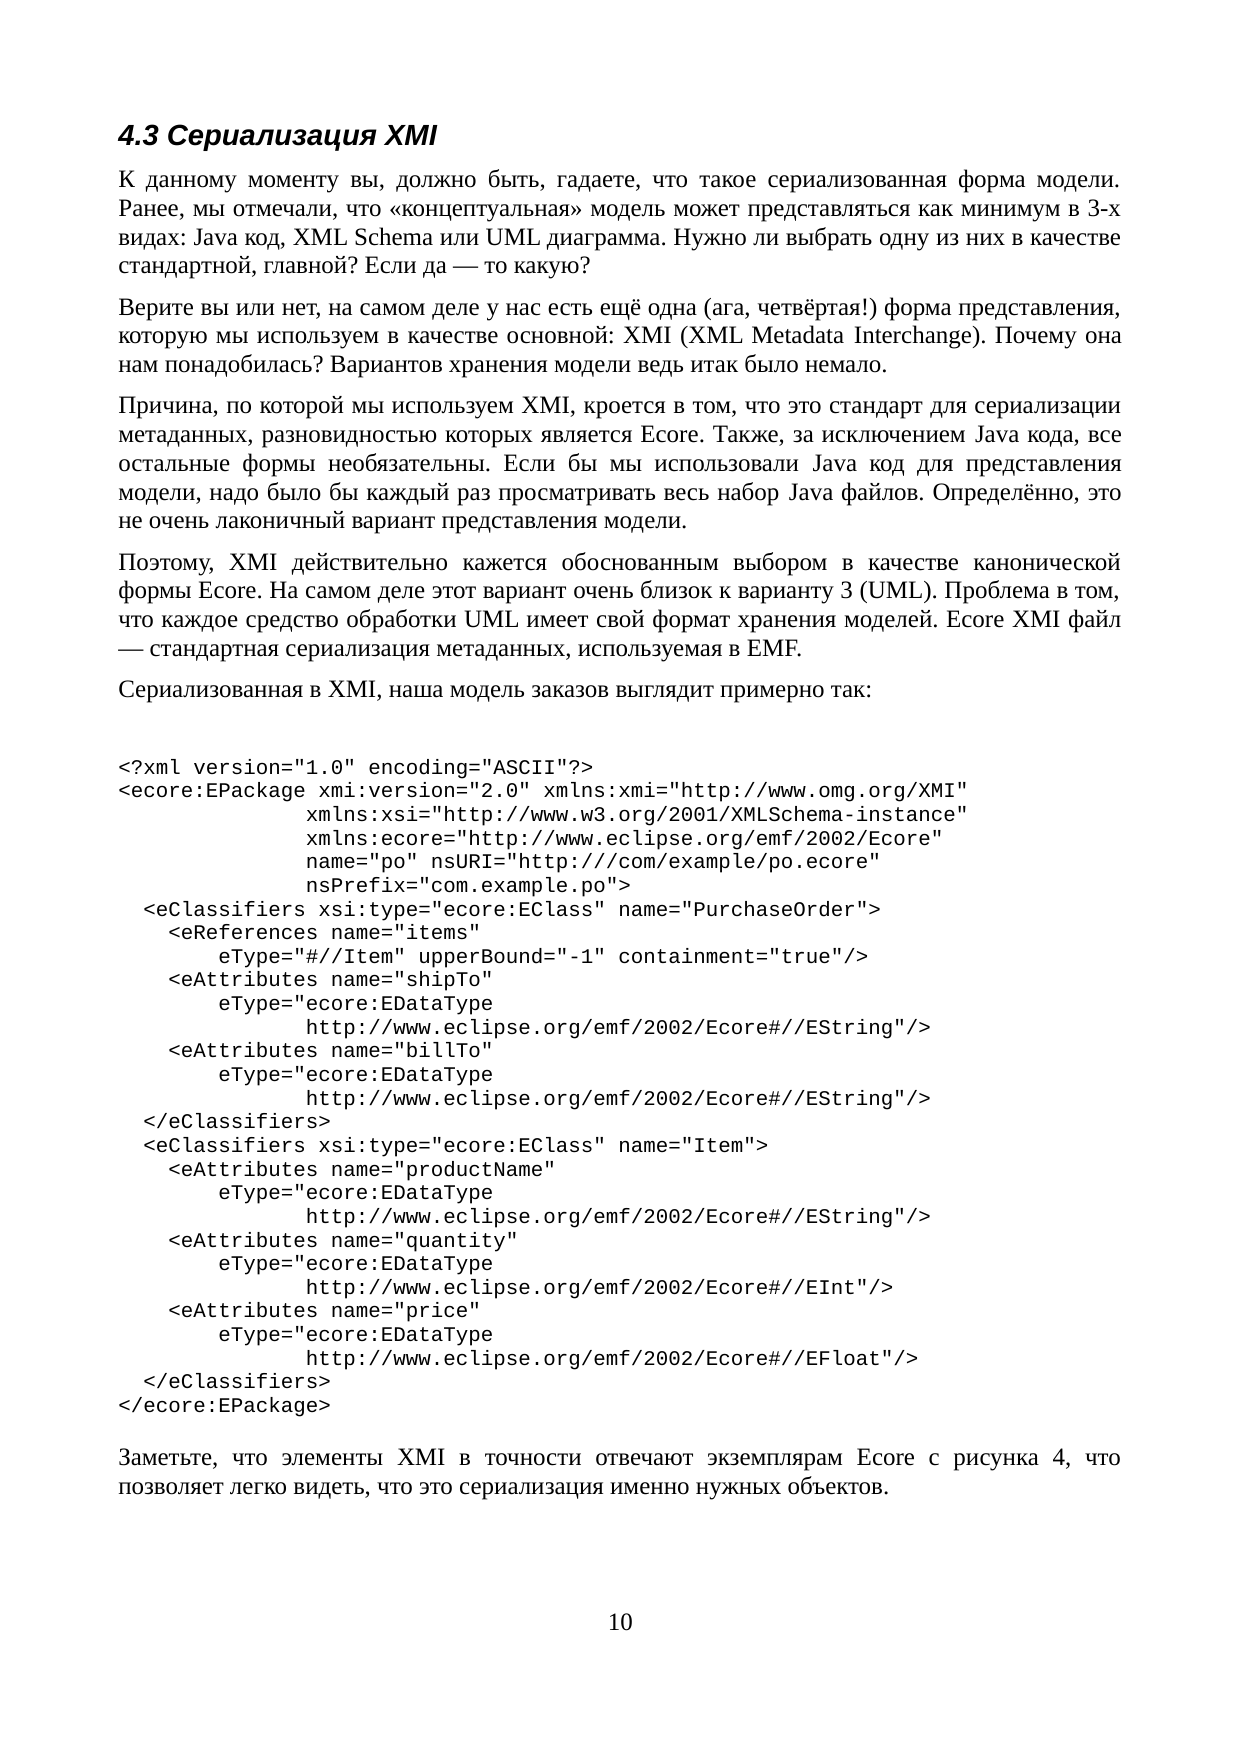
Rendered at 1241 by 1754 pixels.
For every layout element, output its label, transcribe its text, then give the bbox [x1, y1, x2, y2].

text <eClassifiers xsi:type="ecore:EClass" name="PurchaseOrder"> [118, 898, 1122, 922]
text <eAttributes name="quantity" [118, 1229, 1122, 1253]
text xmlns:ecore="http://www.eclipse.org/emf/2002/Ecore" [118, 828, 1122, 851]
text </eClassifiers> [118, 1111, 1122, 1135]
text Причина, по которой мы используем XMI, кроется в том, что это стандарт для сериализации метаданных, разновидностью которых является Ecore. Также, за исключением Java кода, все остальные формы необязательны. Если бы мы использовали Java код для представления модели, надо было бы каждый раз просматривать весь набор Java файлов. Определённо, это не очень лаконичный вариант представления модели. [118, 390, 1122, 534]
text К данному моменту вы, должно быть, гадаете, что такое сериализованная форма модели. Ранее, мы отмечали, что «концептуальная» модель может представляться как минимум в 3-х видах: Java код, XML Schema или UML диаграмма. Нужно ли выбрать одну из них в качестве стандартной, главной? Если да — то какую? [118, 164, 1122, 279]
text <eAttributes name="billTo" [118, 1040, 1122, 1064]
text http://www.eclipse.org/emf/2002/Ecore#//EString"/> [118, 1206, 1122, 1229]
text <eAttributes name="shipTo" [118, 969, 1122, 993]
text Сериализованная в XMI, наша модель заказов выглядит примерно так: [118, 674, 1122, 703]
text eType="ecore:EDataType [118, 1324, 1122, 1348]
text Верите вы или нет, на самом деле у нас есть ещё одна (ага, четвёртая!) форма представления, которую мы используем в качестве основной: XMI (XML Metadata Interchange). Почему она нам понадобилась? Вариантов хранения модели ведь итак было немало. [118, 292, 1122, 378]
text eType="#//Item" upperBound="-1" containment="true"/> [118, 946, 1122, 969]
text <eAttributes name="price" [118, 1301, 1122, 1324]
text name="po" nsURI="http:///com/example/po.ecore" [118, 851, 1122, 875]
text http://www.eclipse.org/emf/2002/Ecore#//EInt"/> [118, 1277, 1122, 1301]
text eType="ecore:EDataType [118, 1182, 1122, 1206]
text <eReferences name="items" [118, 922, 1122, 946]
text <?xml version="1.0" encoding="ASCII"?> [118, 757, 1122, 780]
subtitle 4.3 Сериализация XMI [118, 118, 1122, 152]
text <eAttributes name="productName" [118, 1159, 1122, 1182]
text Поэтому, XMI действительно кажется обоснованным выбором в качестве канонической формы Ecore. На самом деле этот вариант очень близок к варианту 3 (UML). Проблема в том, что каждое средство обработки UML имеет свой формат хранения моделей. Ecore XMI файл — стандартная сериализация метаданных, используемая в EMF. [118, 547, 1122, 662]
text eType="ecore:EDataType [118, 1064, 1122, 1088]
text </eClassifiers> [118, 1371, 1122, 1395]
text eType="ecore:EDataType [118, 1253, 1122, 1277]
text http://www.eclipse.org/emf/2002/Ecore#//EString"/> [118, 1088, 1122, 1111]
text eType="ecore:EDataType [118, 993, 1122, 1017]
text </ecore:EPackage> [118, 1395, 1122, 1419]
text <ecore:EPackage xmi:version="2.0" xmlns:xmi="http://www.omg.org/XMI" [118, 780, 1122, 804]
text http://www.eclipse.org/emf/2002/Ecore#//EString"/> [118, 1017, 1122, 1040]
text Заметьте, что элементы XMI в точности отвечают экземплярам Ecore с рисунка 4, что позволяет легко видеть, что это сериализация именно нужных объектов. [118, 1442, 1122, 1500]
text xmlns:xsi="http://www.w3.org/2001/XMLSchema-instance" [118, 804, 1122, 828]
text nsPrefix="com.example.po"> [118, 875, 1122, 898]
text <eClassifiers xsi:type="ecore:EClass" name="Item"> [118, 1135, 1122, 1159]
text http://www.eclipse.org/emf/2002/Ecore#//EFloat"/> [118, 1348, 1122, 1371]
